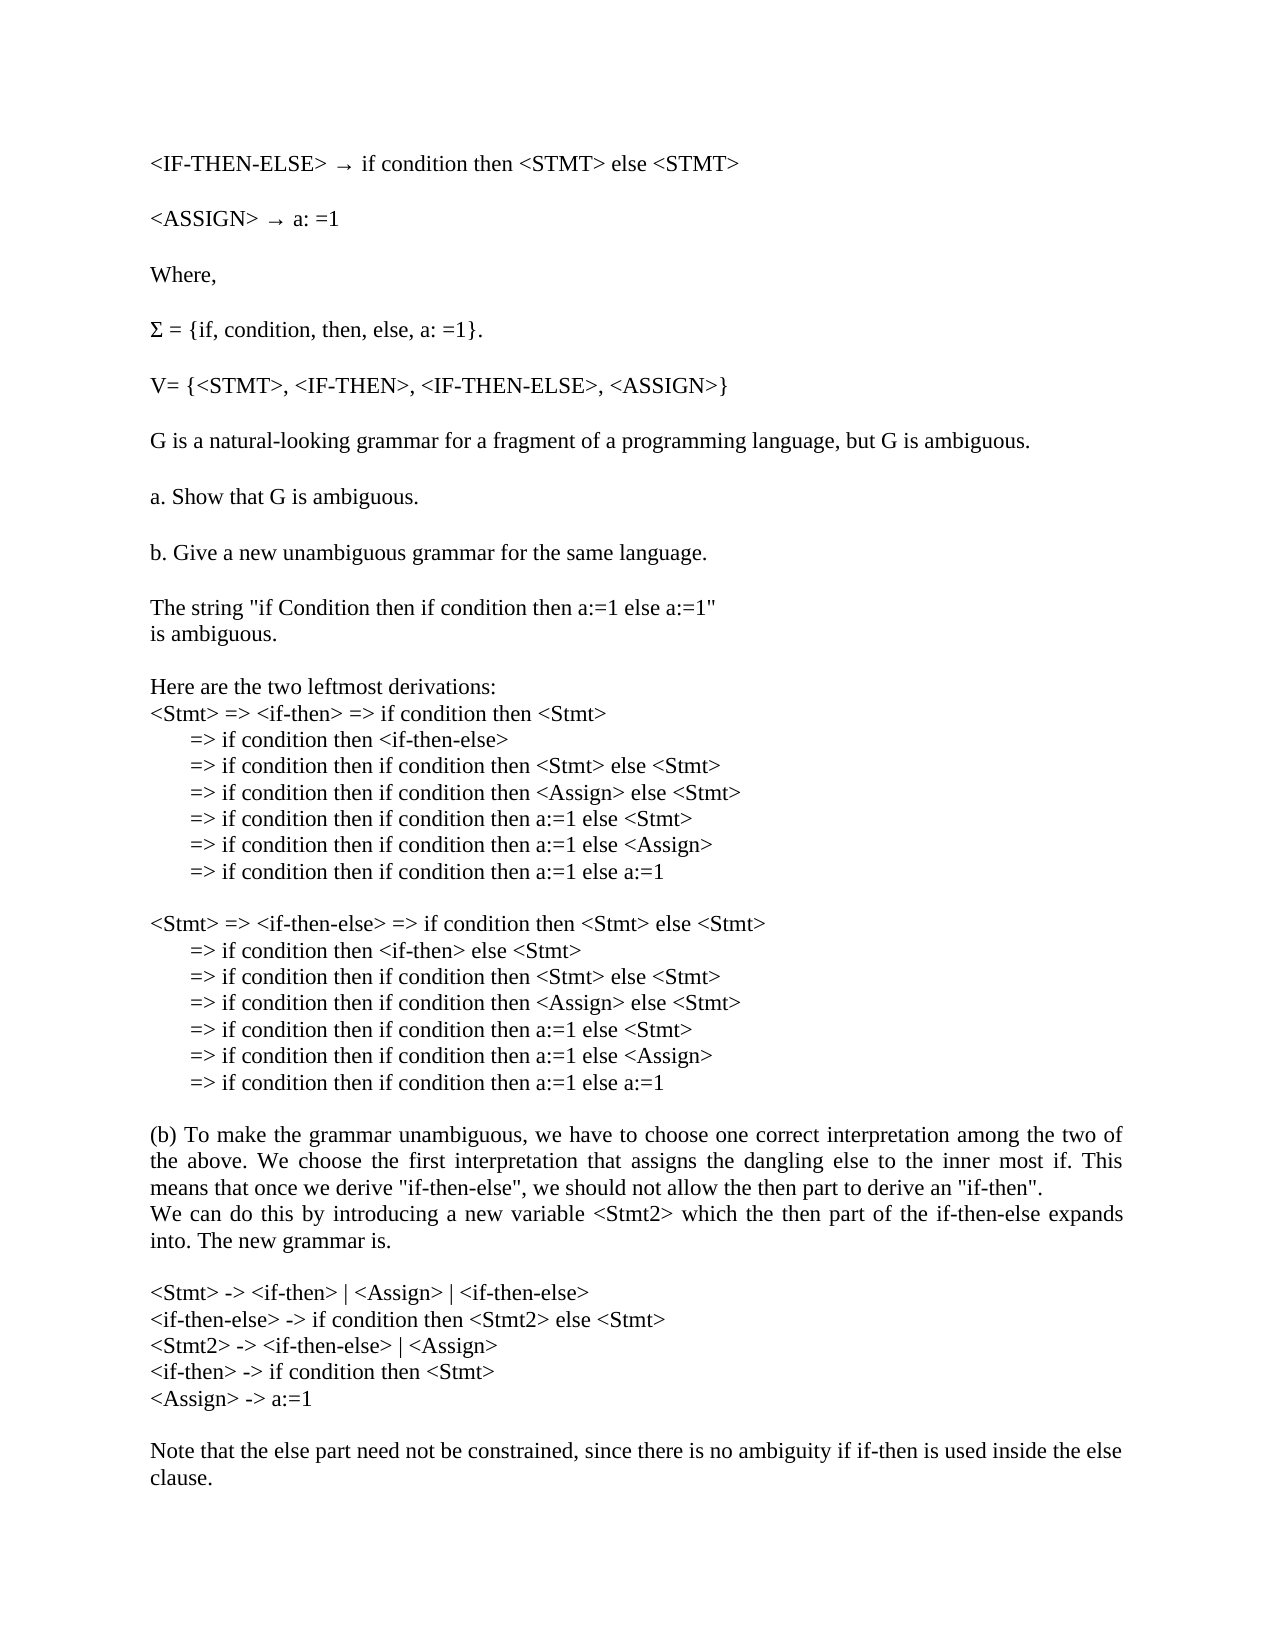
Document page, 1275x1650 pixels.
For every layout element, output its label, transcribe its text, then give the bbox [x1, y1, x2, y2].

text <if-then-else> -> if condition then <Stmt2> else <Stmt> [150, 1306, 1125, 1332]
text Note that the else part need not be constrained, since there is no ambiguity if if-then is used inside the else clause. [150, 1437, 1125, 1490]
text Where, [150, 261, 1125, 287]
text Here are the two leftmost derivations: [150, 673, 1125, 699]
text (b) To make the grammar unambiguous, we have to choose one correct interpretation among the two of the above. We choose the first interpretation that assigns the dangling else to the inner most if. This means that once we derive "if-then-else", we should not allow the then part to derive an "if-then". [150, 1121, 1125, 1200]
text <Stmt> => <if-then-else> => if condition then <Stmt> else <Stmt> [150, 910, 1125, 937]
text => if condition then if condition then a:=1 else <Stmt> [150, 1016, 1125, 1042]
text => if condition then if condition then a:=1 else <Stmt> [150, 805, 1125, 831]
text We can do this by introducing a new variable <Stmt2> which the then part of the if-then-else expands into. The new grammar is. [150, 1200, 1125, 1253]
text => if condition then if condition then <Assign> else <Stmt> [150, 989, 1125, 1016]
text The string "if Condition then if condition then a:=1 else a:=1" [150, 594, 1125, 621]
text <Stmt> => <if-then> => if condition then <Stmt> [150, 699, 1125, 726]
text <Assign> -> a:=1 [150, 1385, 1125, 1411]
text is ambiguous. [150, 621, 1125, 647]
text => if condition then if condition then a:=1 else a:=1 [150, 1068, 1125, 1095]
text V= {<STMT>, <IF-THEN>, <IF-THEN-ELSE>, <ASSIGN>} [150, 372, 1125, 398]
text a. Show that G is ambiguous. [150, 483, 1125, 509]
text => if condition then if condition then <Stmt> else <Stmt> [150, 752, 1125, 779]
text => if condition then if condition then a:=1 else a:=1 [150, 858, 1125, 884]
text <IF-THEN-ELSE> → if condition then <STMT> else <STMT> [150, 150, 1125, 176]
text => if condition then <if-then> else <Stmt> [150, 937, 1125, 963]
text b. Give a new unambiguous grammar for the same language. [150, 539, 1125, 565]
text => if condition then if condition then <Assign> else <Stmt> [150, 779, 1125, 805]
text => if condition then if condition then a:=1 else <Assign> [150, 1042, 1125, 1068]
text <Stmt> -> <if-then> | <Assign> | <if-then-else> [150, 1279, 1125, 1306]
text <if-then> -> if condition then <Stmt> [150, 1358, 1125, 1385]
text => if condition then if condition then <Stmt> else <Stmt> [150, 963, 1125, 989]
text <Stmt2> -> <if-then-else> | <Assign> [150, 1332, 1125, 1358]
text <ASSIGN> → a: =1 [150, 206, 1125, 232]
text G is a natural-looking grammar for a fragment of a programming language, but G is ambiguous. [150, 428, 1125, 454]
text => if condition then <if-then-else> [150, 726, 1125, 752]
text => if condition then if condition then a:=1 else <Assign> [150, 831, 1125, 858]
text Σ = {if, condition, then, else, a: =1}. [150, 317, 1125, 343]
